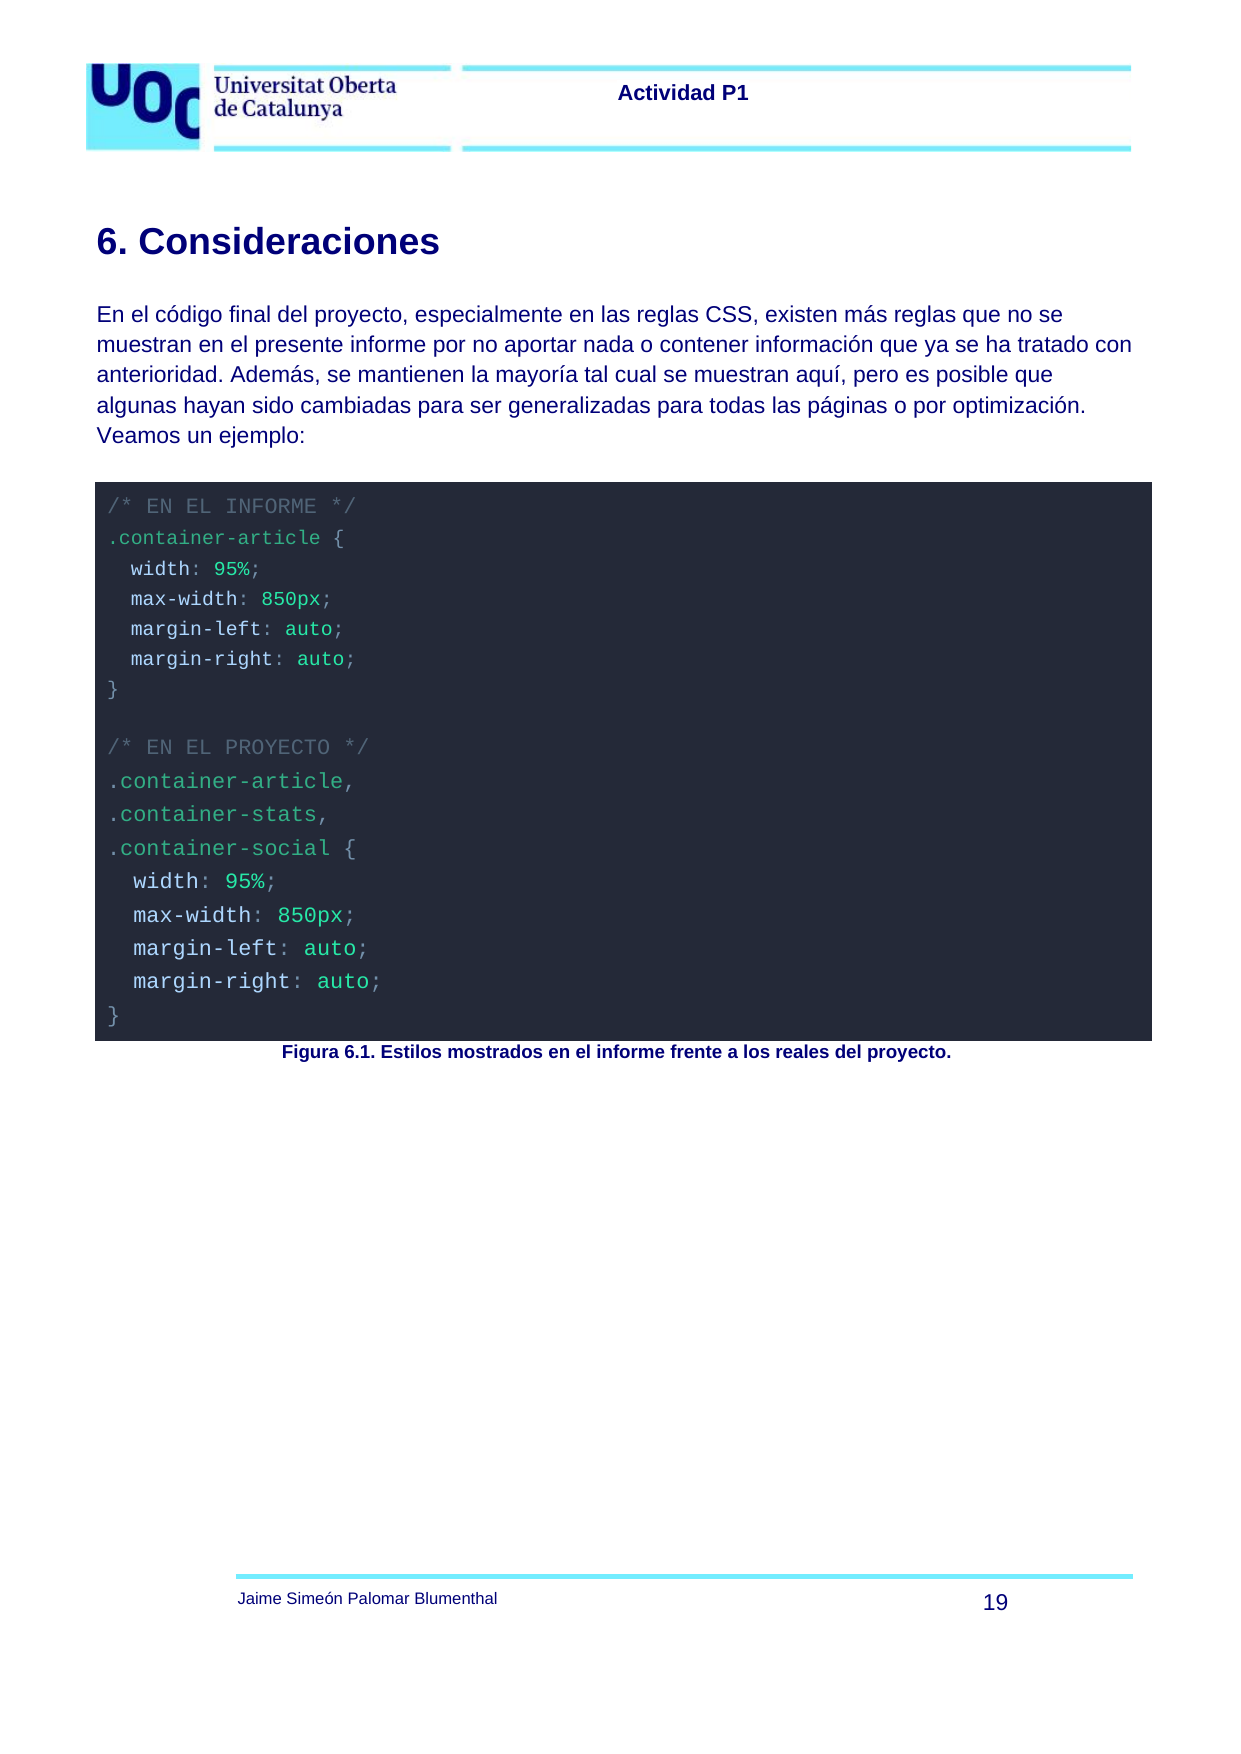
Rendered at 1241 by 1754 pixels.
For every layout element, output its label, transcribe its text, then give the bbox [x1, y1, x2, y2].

text Figura 6.1. Estilos mostrados en el informe frente a los reales del proyecto. [96, 1041, 1137, 1063]
picture [100, 63, 1132, 152]
subtitle 6. Consideraciones [96, 219, 1137, 262]
text En el código final del proyecto, especialmente en las reglas CSS, existen más reglas que no se muestran en el presente informe por no aportar nada o contener información que ya se ha tratado con anterioridad. Además, se mantienen la mayoría tal cual se muestran aquí, pero es posible que algunas hayan sido cambiadas para ser generalizadas para todas las páginas o por optimización. Veamos un ejemplo: [96, 301, 1137, 448]
table_header /* EN EL INFORME */ .container-article { width: 95%; max-width: 850px; margin-left: auto; margin-right: auto; } /* EN EL PROYECTO */ .container-article, .container-stats, .container-social { width: 95%; max-width: 850px; margin-left: auto; margin-right: auto; } [98, 484, 1150, 1039]
